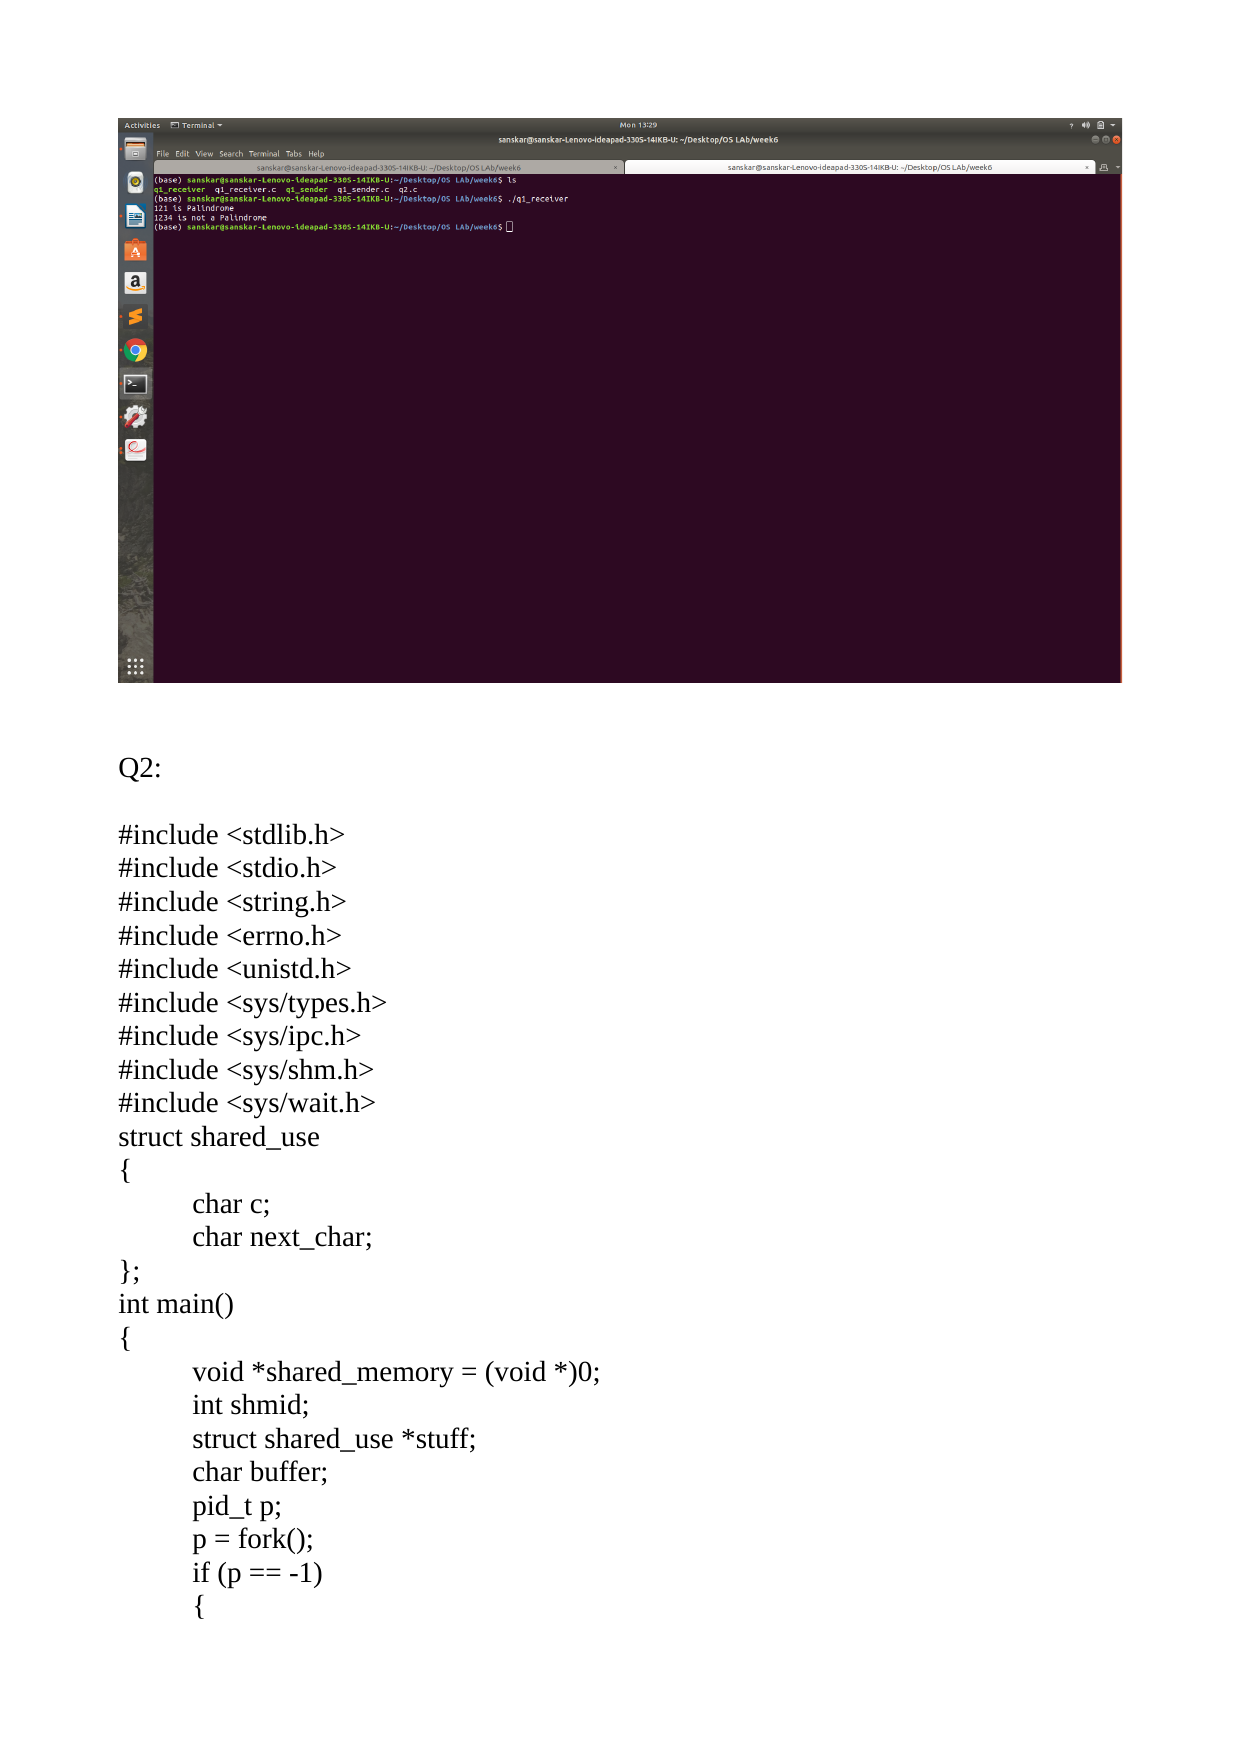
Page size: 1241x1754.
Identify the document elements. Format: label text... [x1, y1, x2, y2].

text { [118, 1152, 1122, 1186]
text #include <sys/types.h> [118, 985, 1122, 1018]
text #include <sys/shm.h> [118, 1052, 1122, 1085]
text p = fork(); [118, 1521, 1122, 1555]
text #include <stdio.h> [118, 851, 1122, 884]
text #include <sys/wait.h> [118, 1085, 1122, 1119]
text #include <string.h> [118, 884, 1122, 918]
text pid_t p; [118, 1488, 1122, 1521]
picture [118, 118, 1123, 683]
text Q2: [118, 750, 1122, 783]
text if (p == -1) [118, 1555, 1122, 1588]
text }; [118, 1253, 1122, 1287]
text { [118, 1588, 1122, 1622]
text #include <sys/ipc.h> [118, 1018, 1122, 1052]
text { [118, 1320, 1122, 1354]
text struct shared_use [118, 1119, 1122, 1152]
text char buffer; [118, 1454, 1122, 1488]
text char c; [118, 1186, 1122, 1219]
text #include <unistd.h> [118, 951, 1122, 985]
text char next_char; [118, 1219, 1122, 1253]
text #include <stdlib.h> [118, 817, 1122, 851]
text struct shared_use *stuff; [118, 1421, 1122, 1454]
text int shmid; [118, 1387, 1122, 1421]
text int main() [118, 1287, 1122, 1320]
text void *shared_memory = (void *)0; [118, 1354, 1122, 1387]
text #include <errno.h> [118, 918, 1122, 951]
